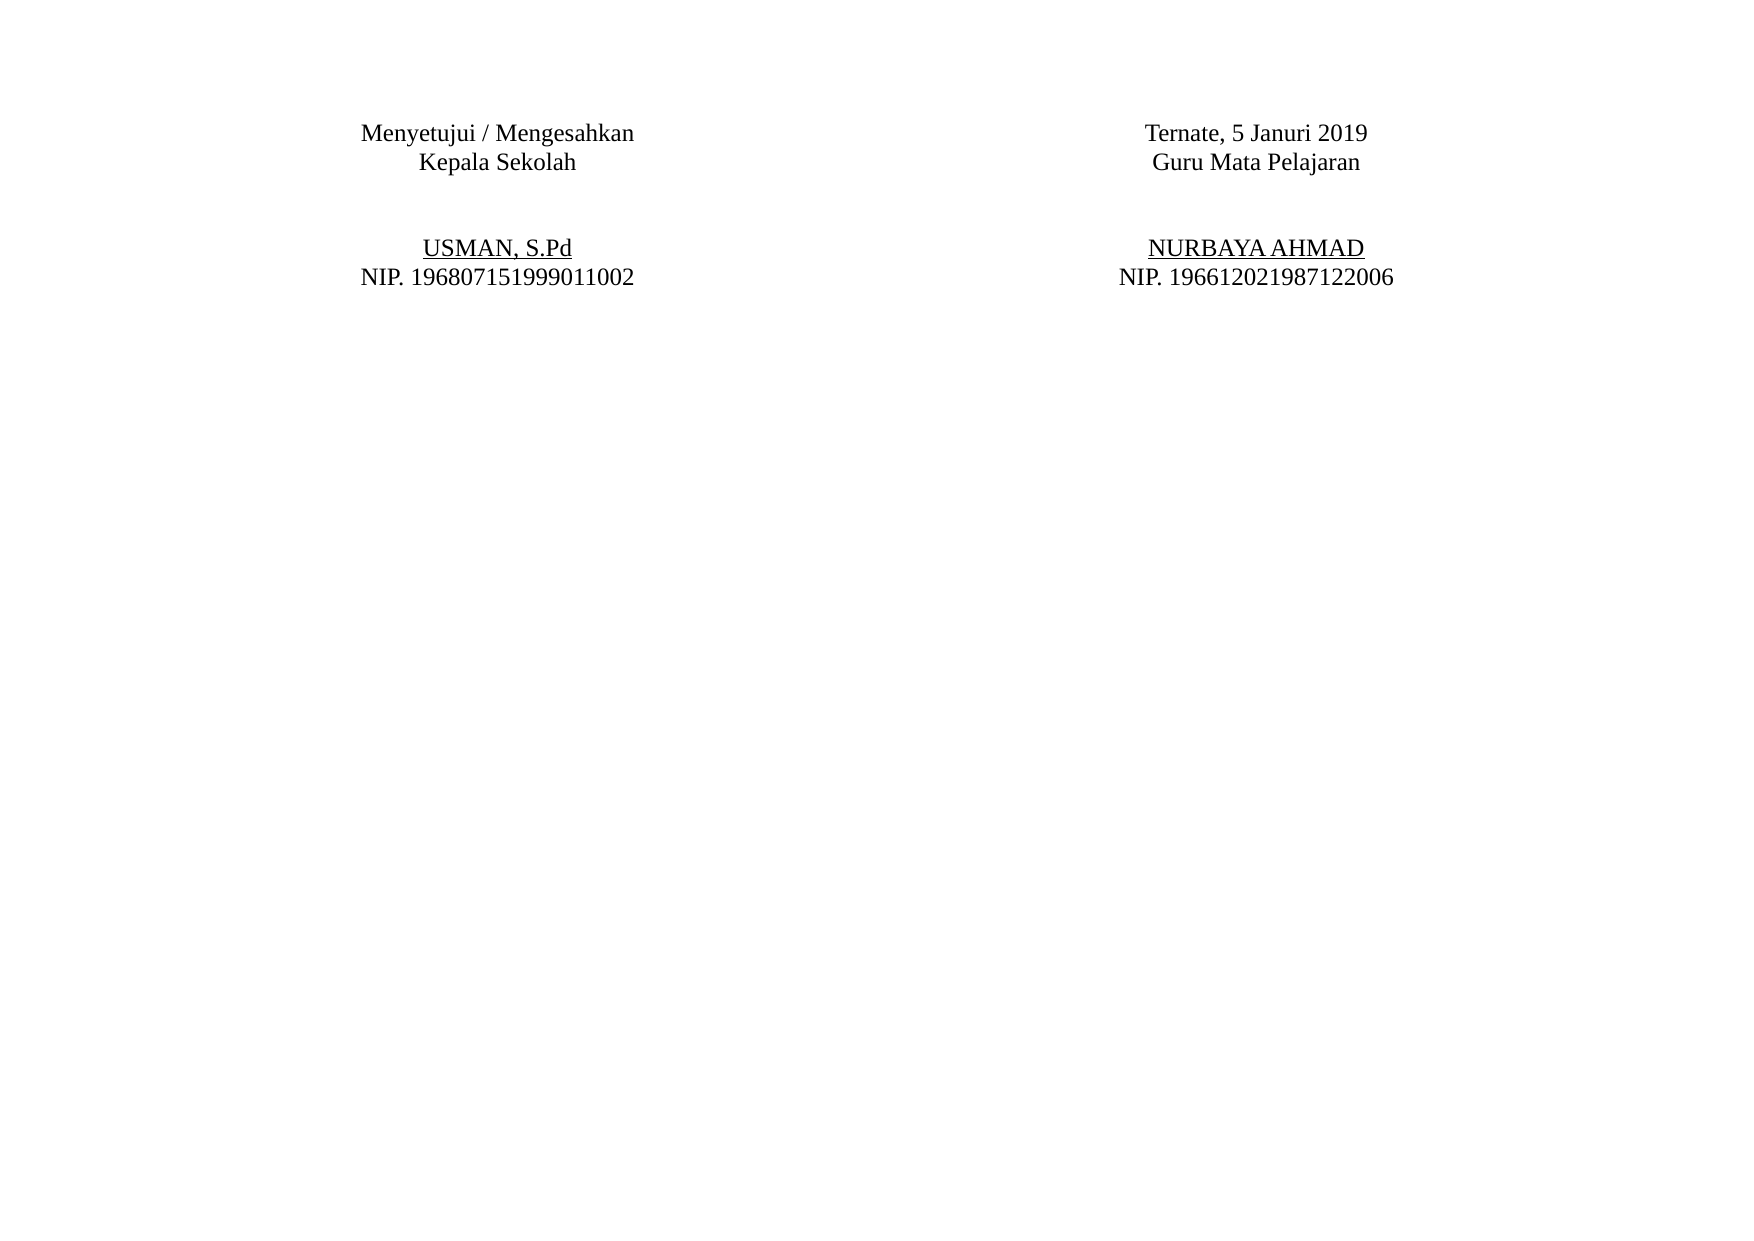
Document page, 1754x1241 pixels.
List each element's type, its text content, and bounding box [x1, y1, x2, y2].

table_header Menyetujui / Mengesahkan Kepala Sekolah USMAN, S.Pd NIP. 196807151999011002 [118, 118, 877, 291]
table_header Ternate, 5 Januri 2019 Guru Mata Pelajaran NURBAYA AHMAD NIP. 196612021987122006 [877, 118, 1635, 291]
